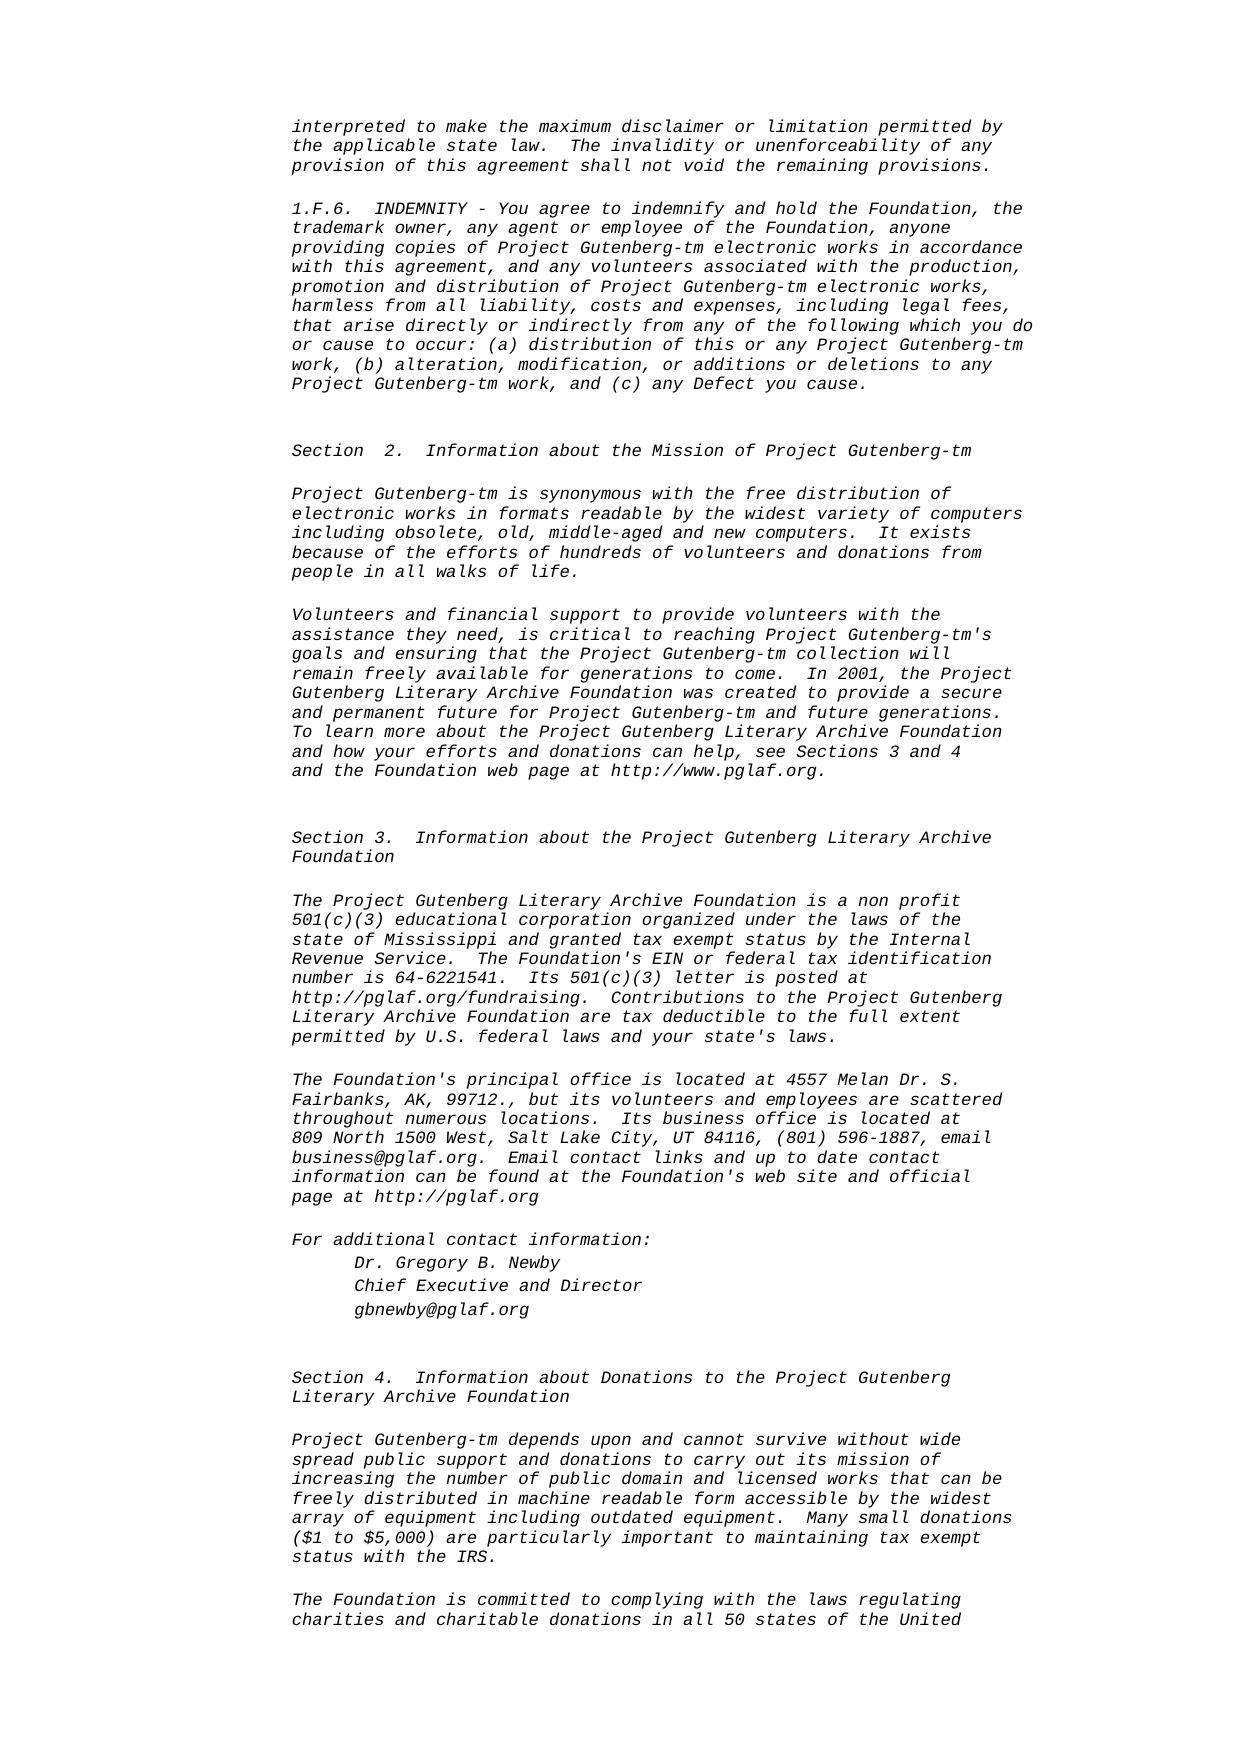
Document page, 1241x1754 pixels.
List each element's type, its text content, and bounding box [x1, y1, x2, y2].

text providing copies of Project Gutenberg-tm electronic works in accordance [292, 239, 1122, 259]
text work, (b) alteration, modification, or additions or deletions to any [292, 356, 1122, 376]
text and permanent future for Project Gutenberg-tm and future generations. [292, 704, 1122, 723]
text assistance they need, is critical to reaching Project Gutenberg-tm's [292, 626, 1122, 645]
text electronic works in formats readable by the widest variety of computers [292, 505, 1122, 524]
text Gutenberg Literary Archive Foundation was created to provide a secure [292, 684, 1122, 704]
text trademark owner, any agent or employee of the Foundation, anyone [292, 220, 1122, 239]
text number is 64-6221541. Its 501(c)(3) letter is posted at [292, 969, 1122, 989]
text throughout numerous locations. Its business office is located at [292, 1110, 1122, 1129]
text state of Mississippi and granted tax exempt status by the Internal [292, 931, 1122, 950]
text Project Gutenberg-tm is synonymous with the free distribution of [292, 485, 1122, 505]
text http://pglaf.org/fundraising. Contributions to the Project Gutenberg [292, 989, 1122, 1008]
text Foundation [292, 848, 1122, 868]
text 809 North 1500 West, Salt Lake City, UT 84116, (801) 596-1887, email [292, 1129, 1122, 1149]
text 1.F.6. INDEMNITY - You agree to indemnify and hold the Foundation, the [292, 200, 1122, 220]
text with this agreement, and any volunteers associated with the production, [292, 259, 1122, 278]
text harmless from all liability, costs and expenses, including legal fees, [292, 298, 1122, 317]
text increasing the number of public domain and licensed works that can be [292, 1470, 1122, 1490]
text because of the efforts of hundreds of volunteers and donations from [292, 544, 1122, 563]
text The Foundation is committed to complying with the laws regulating [292, 1591, 1122, 1611]
text array of equipment including outdated equipment. Many small donations [292, 1509, 1122, 1529]
text 501(c)(3) educational corporation organized under the laws of the [292, 911, 1122, 931]
text remain freely available for generations to come. In 2001, the Project [292, 665, 1122, 684]
text Volunteers and financial support to provide volunteers with the [292, 606, 1122, 626]
text people in all walks of life. [292, 563, 1122, 583]
text information can be found at the Foundation's web site and official [292, 1168, 1122, 1188]
text business@pglaf.org. Email contact links and up to date contact [292, 1149, 1122, 1168]
text Literary Archive Foundation are tax deductible to the full extent [292, 1008, 1122, 1028]
text Section 3. Information about the Project Gutenberg Literary Archive [292, 829, 1122, 848]
text Chief Executive and Director [292, 1274, 1122, 1298]
text To learn more about the Project Gutenberg Literary Archive Foundation [292, 723, 1122, 743]
text gbnewby@pglaf.org [292, 1298, 1122, 1322]
text The Foundation's principal office is located at 4557 Melan Dr. S. [292, 1071, 1122, 1091]
text provision of this agreement shall not void the remaining provisions. [292, 157, 1122, 177]
text and how your efforts and donations can help, see Sections 3 and 4 [292, 743, 1122, 762]
text Project Gutenberg-tm depends upon and cannot survive without wide [292, 1431, 1122, 1451]
text status with the IRS. [292, 1548, 1122, 1568]
text charities and charitable donations in all 50 states of the United [292, 1611, 1122, 1630]
text freely distributed in machine readable form accessible by the widest [292, 1490, 1122, 1509]
text For additional contact information: [292, 1231, 1122, 1251]
text and the Foundation web page at http://www.pglaf.org. [292, 762, 1122, 782]
text Fairbanks, AK, 99712., but its volunteers and employees are scattered [292, 1091, 1122, 1110]
text permitted by U.S. federal laws and your state's laws. [292, 1028, 1122, 1047]
text or cause to occur: (a) distribution of this or any Project Gutenberg-tm [292, 337, 1122, 356]
text ($1 to $5,000) are particularly important to maintaining tax exempt [292, 1529, 1122, 1548]
text The Project Gutenberg Literary Archive Foundation is a non profit [292, 892, 1122, 911]
text that arise directly or indirectly from any of the following which you do [292, 317, 1122, 337]
text page at http://pglaf.org [292, 1188, 1122, 1207]
text Project Gutenberg-tm work, and (c) any Defect you cause. [292, 376, 1122, 395]
text the applicable state law. The invalidity or unenforceability of any [292, 138, 1122, 157]
text Revenue Service. The Foundation's EIN or federal tax identification [292, 950, 1122, 969]
text Dr. Gregory B. Newby [292, 1251, 1122, 1274]
text Section 2. Information about the Mission of Project Gutenberg-tm [292, 442, 1122, 462]
text Section 4. Information about Donations to the Project Gutenberg [292, 1369, 1122, 1388]
text interpreted to make the maximum disclaimer or limitation permitted by [292, 118, 1122, 138]
text goals and ensuring that the Project Gutenberg-tm collection will [292, 645, 1122, 665]
text including obsolete, old, middle-aged and new computers. It exists [292, 524, 1122, 544]
text spread public support and donations to carry out its mission of [292, 1451, 1122, 1470]
text Literary Archive Foundation [292, 1388, 1122, 1408]
text promotion and distribution of Project Gutenberg-tm electronic works, [292, 278, 1122, 298]
